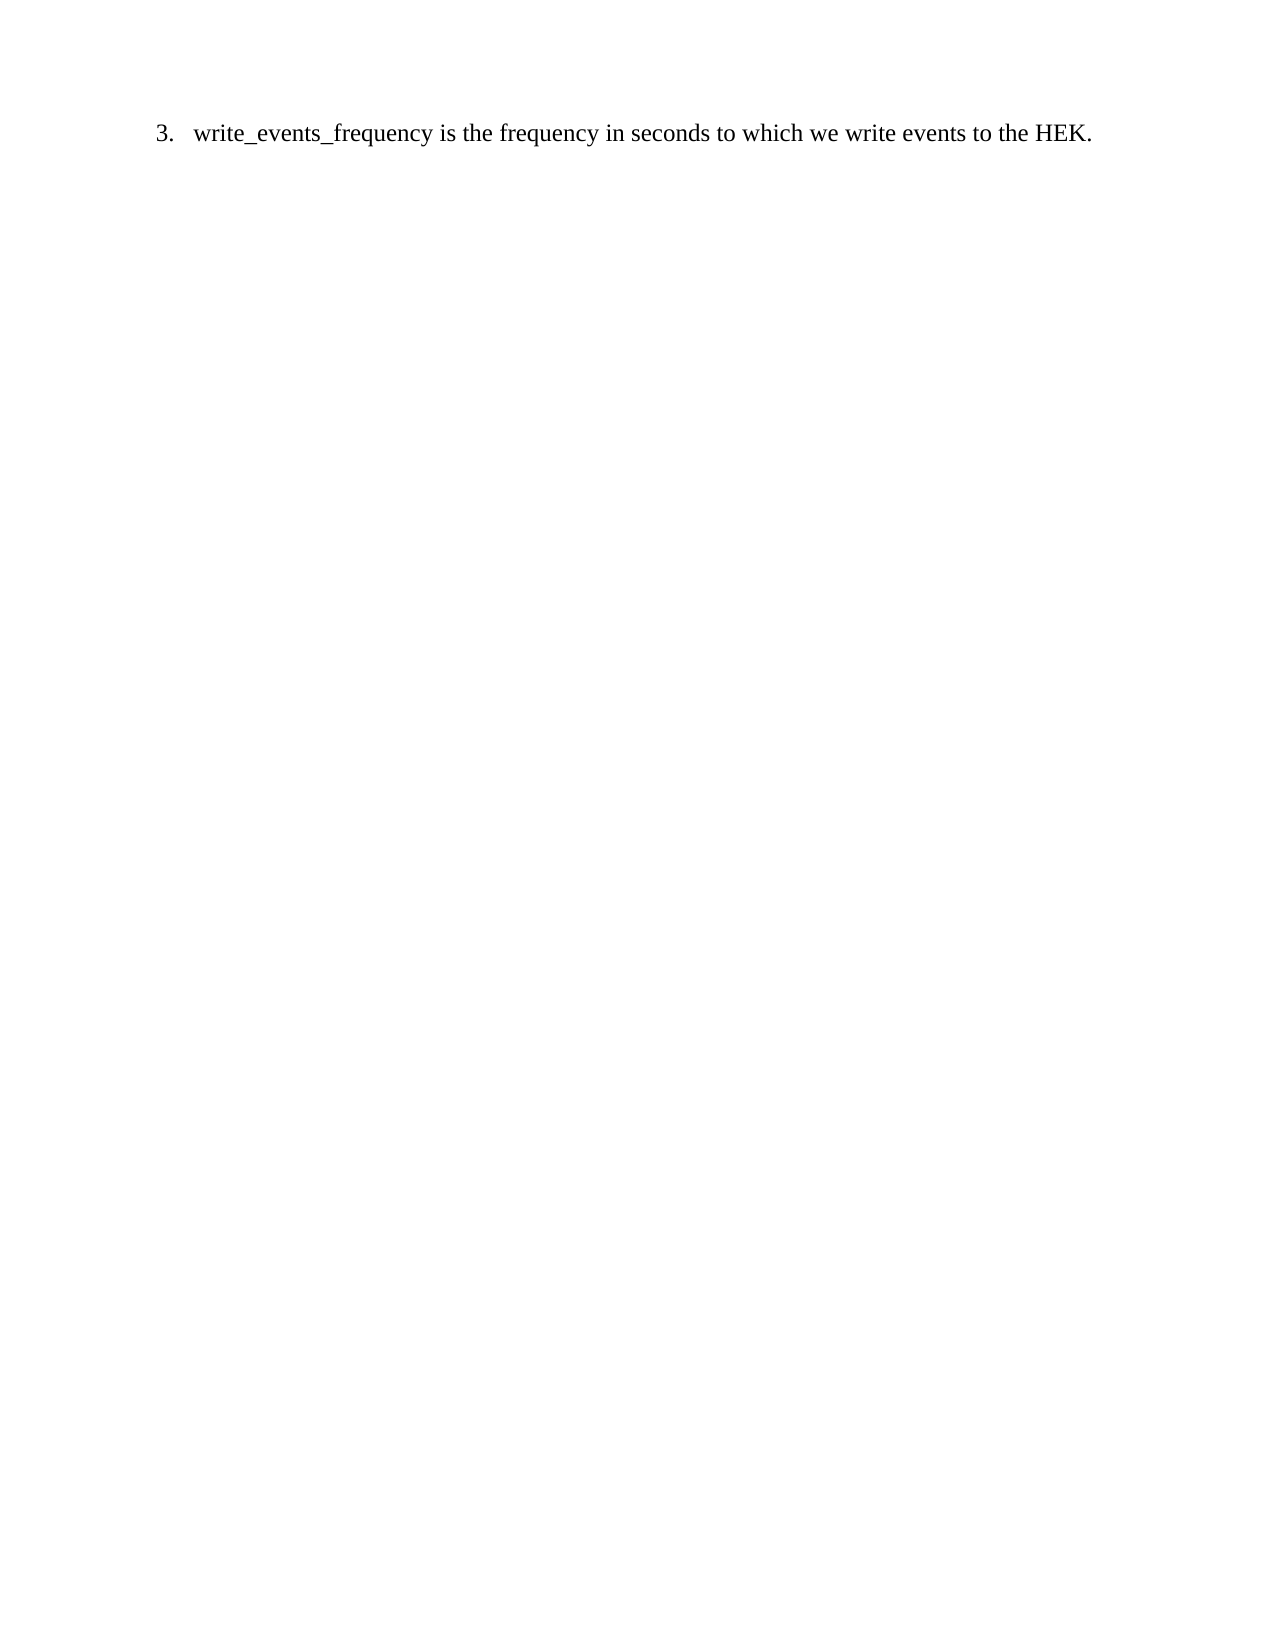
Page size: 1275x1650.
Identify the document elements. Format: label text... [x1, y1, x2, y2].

list write_events_frequency is the frequency in seconds to which we write events to the HEK. [156, 118, 1157, 147]
